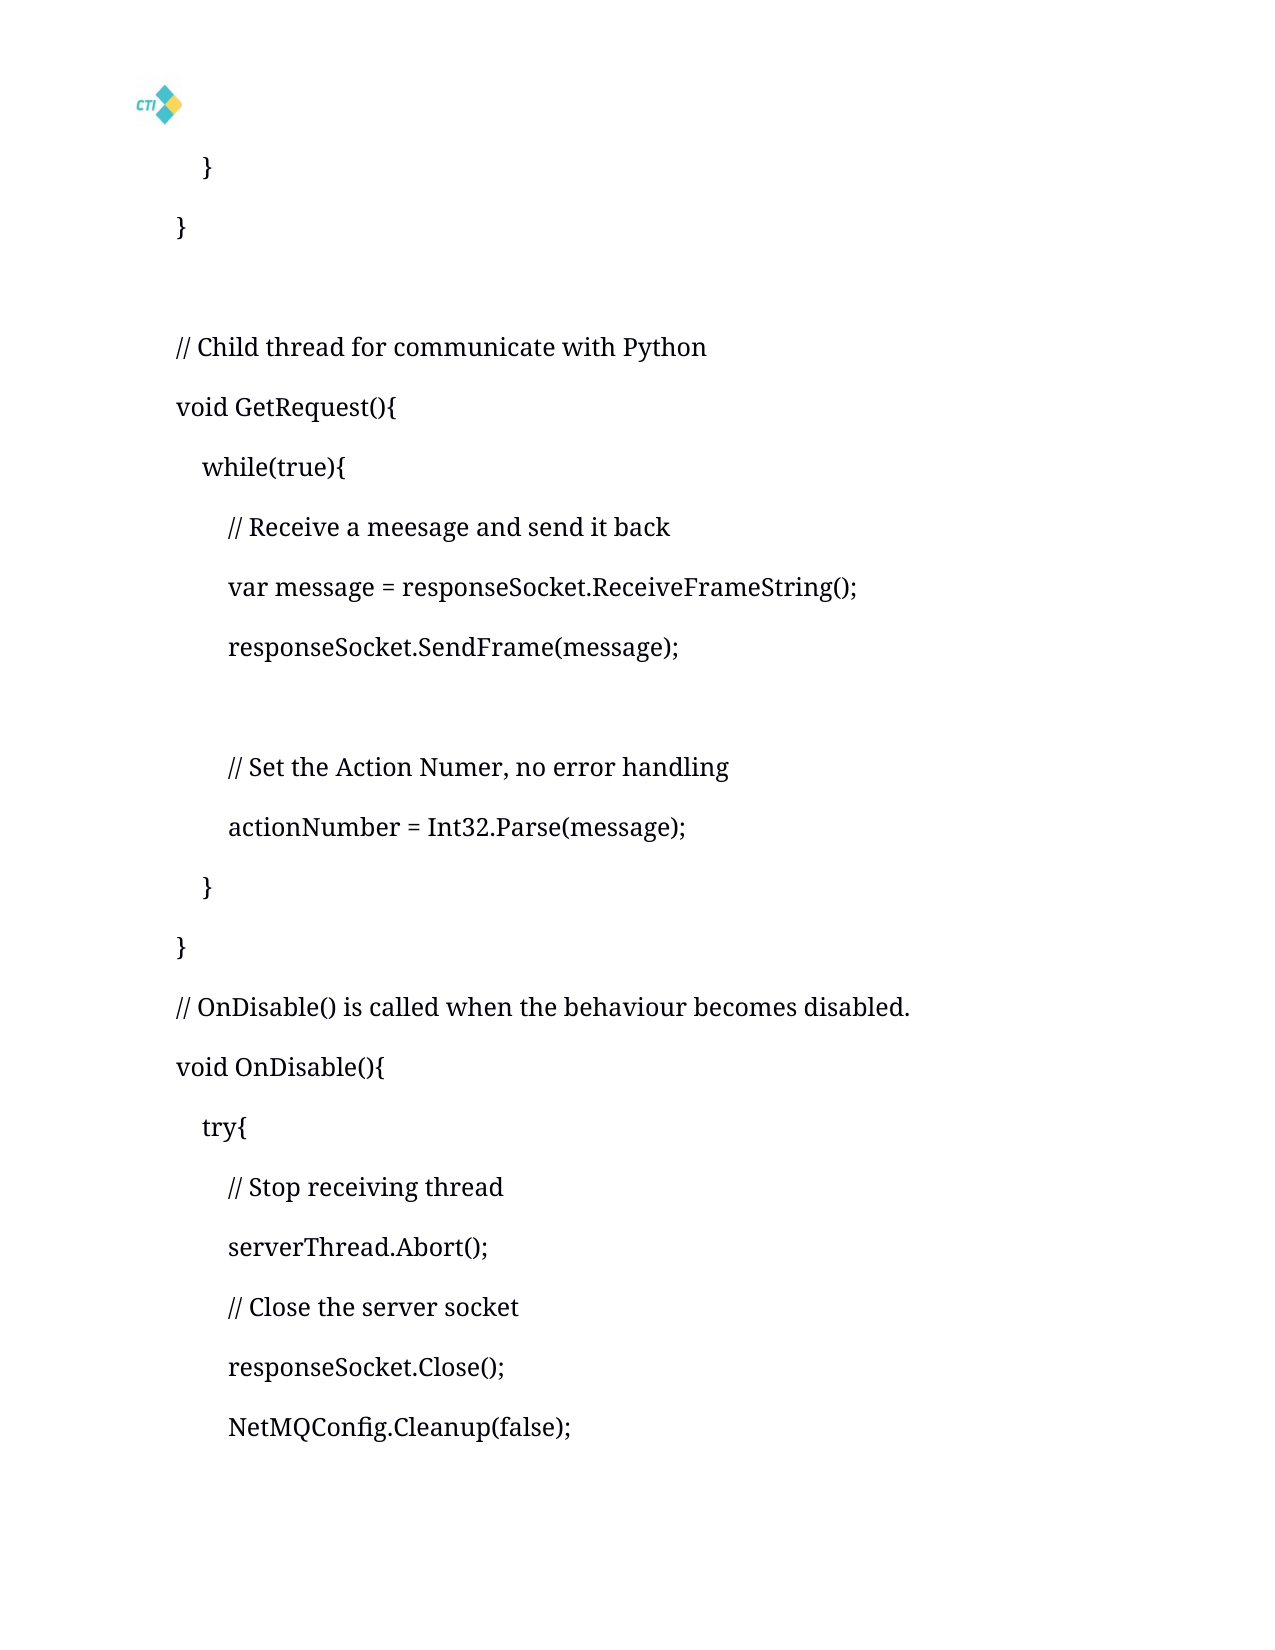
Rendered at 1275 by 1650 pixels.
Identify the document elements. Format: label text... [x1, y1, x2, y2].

text responseSocket.SendFrame(message); [150, 630, 1125, 664]
text responseSocket.Close(); [150, 1350, 1125, 1384]
text // OnDisable() is called when the behaviour becomes disabled. [150, 990, 1125, 1024]
text while(true){ [150, 450, 1125, 484]
text try{ [150, 1110, 1125, 1144]
text } [150, 930, 1125, 964]
text var message = responseSocket.ReceiveFrameString(); [150, 570, 1125, 604]
text // Child thread for communicate with Python [150, 330, 1125, 364]
text void GetRequest(){ [150, 390, 1125, 424]
text actionNumber = Int32.Parse(message); [150, 810, 1125, 844]
picture [134, 75, 183, 126]
text // Receive a meesage and send it back [150, 510, 1125, 544]
text // Set the Action Numer, no error handling [150, 750, 1125, 784]
text NetMQConfig.Cleanup(false); [150, 1410, 1125, 1444]
text serverThread.Abort(); [150, 1230, 1125, 1264]
text } [150, 870, 1125, 904]
text // Close the server socket [150, 1290, 1125, 1324]
text // Stop receiving thread [150, 1170, 1125, 1204]
text void OnDisable(){ [150, 1050, 1125, 1084]
text } [150, 150, 1125, 184]
text } [150, 210, 1125, 244]
